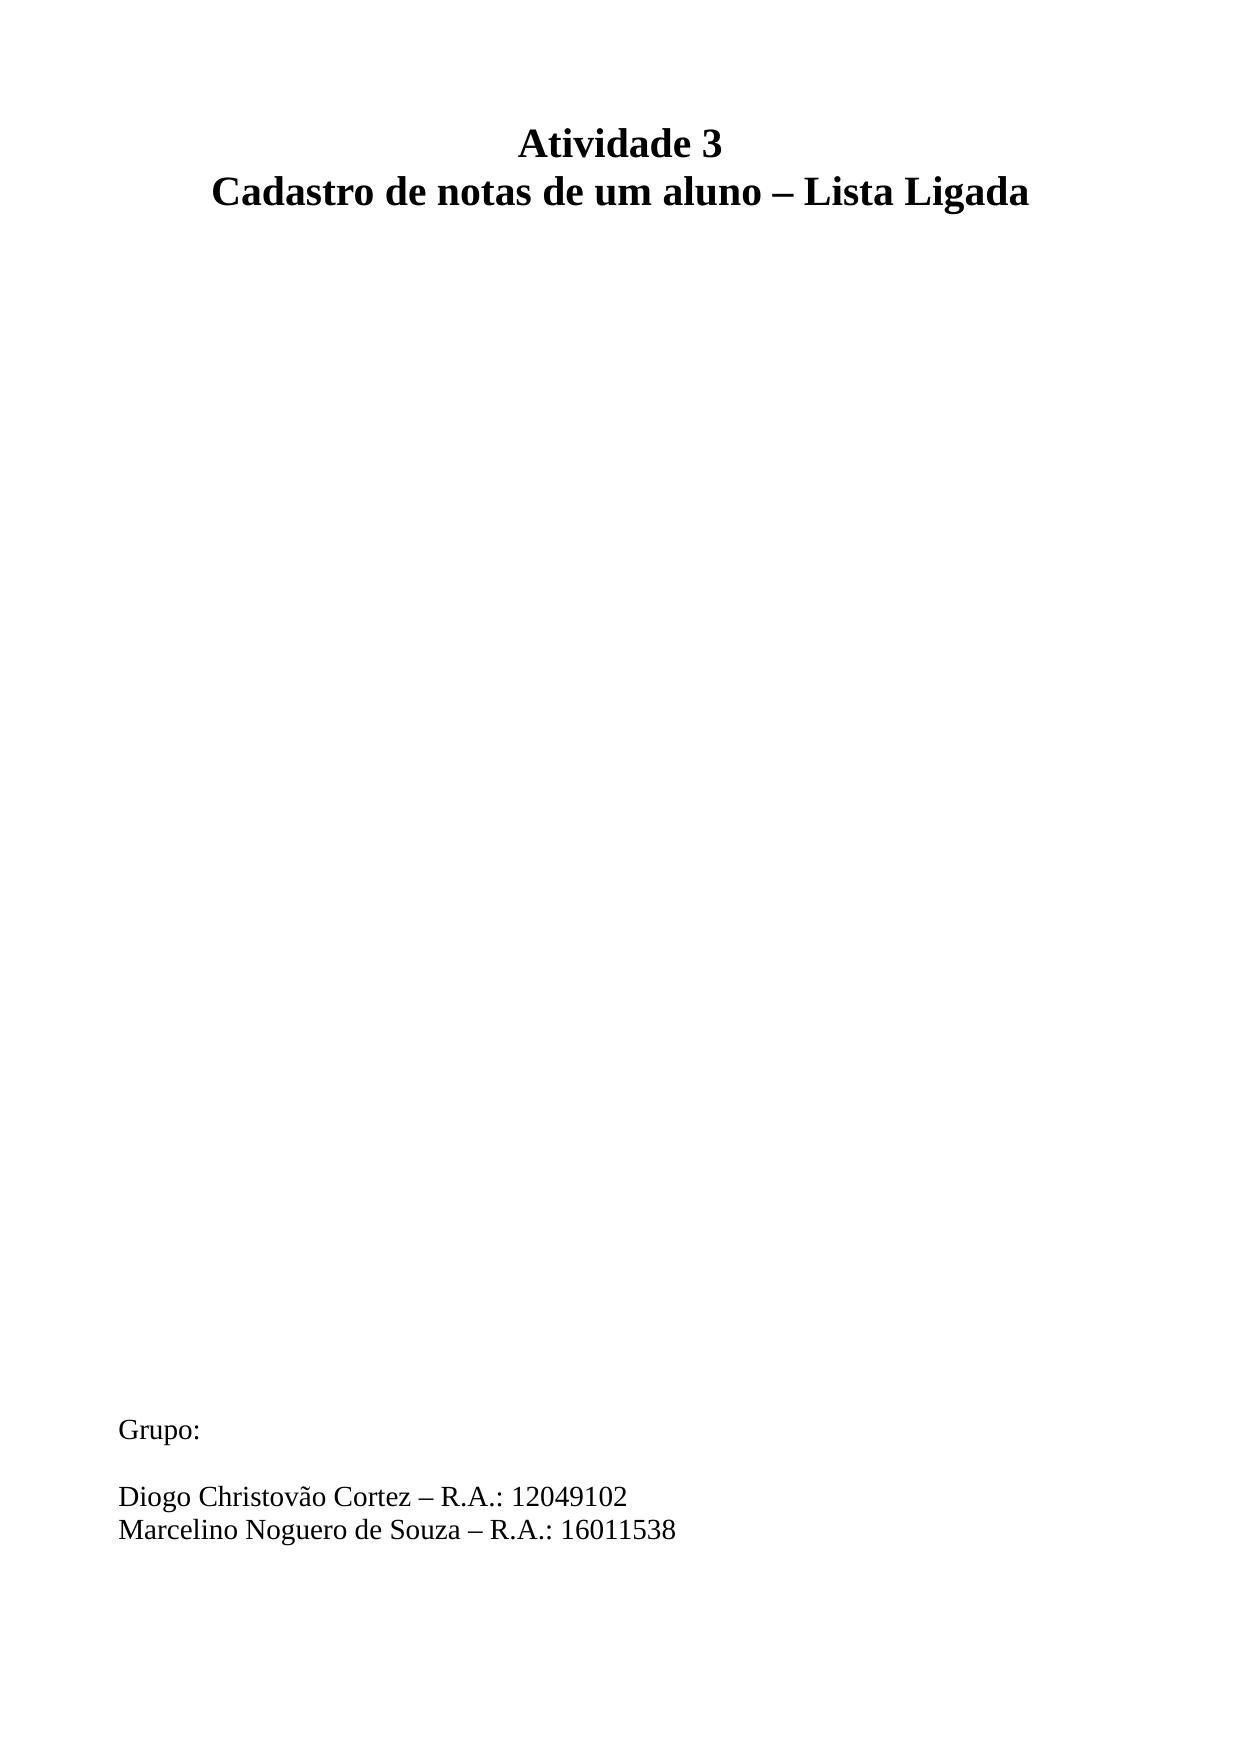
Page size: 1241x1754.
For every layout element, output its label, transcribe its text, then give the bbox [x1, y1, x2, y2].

text Diogo Christovão Cortez – R.A.: 12049102 [118, 1479, 1122, 1512]
text Marcelino Noguero de Souza – R.A.: 16011538 [118, 1512, 1122, 1546]
text Cadastro de notas de um aluno – Lista Ligada [118, 166, 1122, 214]
text Grupo: [118, 1412, 1122, 1445]
text Atividade 3 [118, 118, 1122, 166]
